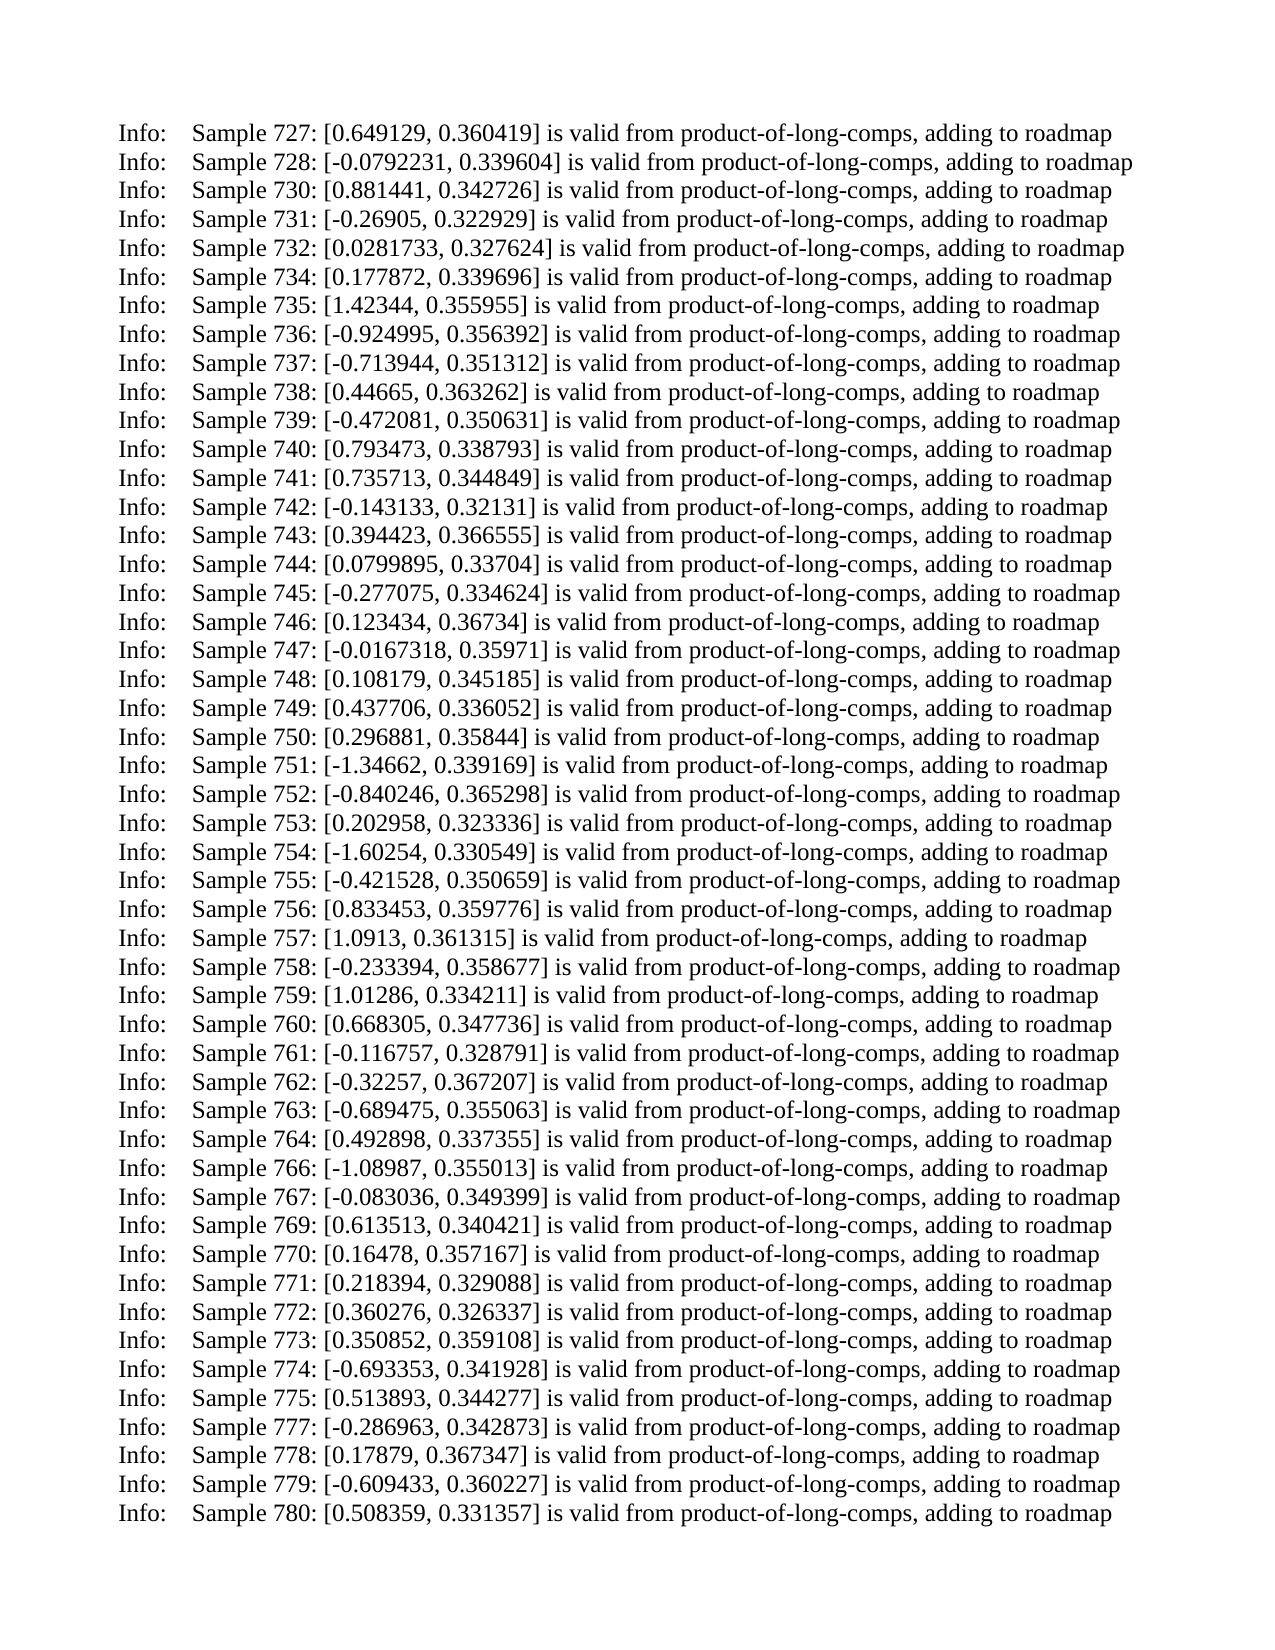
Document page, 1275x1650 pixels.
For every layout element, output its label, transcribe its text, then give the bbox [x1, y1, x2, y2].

text Info: Sample 759: [1.01286, 0.334211] is valid from product-of-long-comps, adding to roadmap [118, 981, 1157, 1009]
text Info: Sample 747: [-0.0167318, 0.35971] is valid from product-of-long-comps, adding to roadmap [118, 636, 1157, 664]
text Info: Sample 762: [-0.32257, 0.367207] is valid from product-of-long-comps, adding to roadmap [118, 1067, 1157, 1096]
text Info: Sample 778: [0.17879, 0.367347] is valid from product-of-long-comps, adding to roadmap [118, 1441, 1157, 1469]
text Info: Sample 780: [0.508359, 0.331357] is valid from product-of-long-comps, adding to roadmap [118, 1498, 1157, 1527]
text Info: Sample 754: [-1.60254, 0.330549] is valid from product-of-long-comps, adding to roadmap [118, 837, 1157, 866]
text Info: Sample 728: [-0.0792231, 0.339604] is valid from product-of-long-comps, adding to roadmap [118, 147, 1157, 176]
text Info: Sample 775: [0.513893, 0.344277] is valid from product-of-long-comps, adding to roadmap [118, 1383, 1157, 1412]
text Info: Sample 752: [-0.840246, 0.365298] is valid from product-of-long-comps, adding to roadmap [118, 779, 1157, 808]
text Info: Sample 732: [0.0281733, 0.327624] is valid from product-of-long-comps, adding to roadmap [118, 233, 1157, 262]
text Info: Sample 748: [0.108179, 0.345185] is valid from product-of-long-comps, adding to roadmap [118, 664, 1157, 693]
text Info: Sample 750: [0.296881, 0.35844] is valid from product-of-long-comps, adding to roadmap [118, 722, 1157, 751]
text Info: Sample 757: [1.0913, 0.361315] is valid from product-of-long-comps, adding to roadmap [118, 923, 1157, 952]
text Info: Sample 745: [-0.277075, 0.334624] is valid from product-of-long-comps, adding to roadmap [118, 578, 1157, 607]
text Info: Sample 763: [-0.689475, 0.355063] is valid from product-of-long-comps, adding to roadmap [118, 1096, 1157, 1124]
text Info: Sample 739: [-0.472081, 0.350631] is valid from product-of-long-comps, adding to roadmap [118, 406, 1157, 434]
text Info: Sample 761: [-0.116757, 0.328791] is valid from product-of-long-comps, adding to roadmap [118, 1038, 1157, 1067]
text Info: Sample 737: [-0.713944, 0.351312] is valid from product-of-long-comps, adding to roadmap [118, 348, 1157, 377]
text Info: Sample 743: [0.394423, 0.366555] is valid from product-of-long-comps, adding to roadmap [118, 521, 1157, 549]
text Info: Sample 779: [-0.609433, 0.360227] is valid from product-of-long-comps, adding to roadmap [118, 1469, 1157, 1498]
text Info: Sample 744: [0.0799895, 0.33704] is valid from product-of-long-comps, adding to roadmap [118, 549, 1157, 578]
text Info: Sample 734: [0.177872, 0.339696] is valid from product-of-long-comps, adding to roadmap [118, 262, 1157, 291]
text Info: Sample 772: [0.360276, 0.326337] is valid from product-of-long-comps, adding to roadmap [118, 1297, 1157, 1326]
text Info: Sample 751: [-1.34662, 0.339169] is valid from product-of-long-comps, adding to roadmap [118, 751, 1157, 779]
text Info: Sample 774: [-0.693353, 0.341928] is valid from product-of-long-comps, adding to roadmap [118, 1354, 1157, 1383]
text Info: Sample 753: [0.202958, 0.323336] is valid from product-of-long-comps, adding to roadmap [118, 808, 1157, 837]
text Info: Sample 736: [-0.924995, 0.356392] is valid from product-of-long-comps, adding to roadmap [118, 319, 1157, 348]
text Info: Sample 771: [0.218394, 0.329088] is valid from product-of-long-comps, adding to roadmap [118, 1268, 1157, 1297]
text Info: Sample 742: [-0.143133, 0.32131] is valid from product-of-long-comps, adding to roadmap [118, 492, 1157, 521]
text Info: Sample 770: [0.16478, 0.357167] is valid from product-of-long-comps, adding to roadmap [118, 1239, 1157, 1268]
text Info: Sample 727: [0.649129, 0.360419] is valid from product-of-long-comps, adding to roadmap [118, 118, 1157, 147]
text Info: Sample 738: [0.44665, 0.363262] is valid from product-of-long-comps, adding to roadmap [118, 377, 1157, 406]
text Info: Sample 741: [0.735713, 0.344849] is valid from product-of-long-comps, adding to roadmap [118, 463, 1157, 492]
text Info: Sample 730: [0.881441, 0.342726] is valid from product-of-long-comps, adding to roadmap [118, 176, 1157, 204]
text Info: Sample 767: [-0.083036, 0.349399] is valid from product-of-long-comps, adding to roadmap [118, 1182, 1157, 1211]
text Info: Sample 773: [0.350852, 0.359108] is valid from product-of-long-comps, adding to roadmap [118, 1326, 1157, 1354]
text Info: Sample 777: [-0.286963, 0.342873] is valid from product-of-long-comps, adding to roadmap [118, 1412, 1157, 1441]
text Info: Sample 735: [1.42344, 0.355955] is valid from product-of-long-comps, adding to roadmap [118, 291, 1157, 319]
text Info: Sample 766: [-1.08987, 0.355013] is valid from product-of-long-comps, adding to roadmap [118, 1153, 1157, 1182]
text Info: Sample 764: [0.492898, 0.337355] is valid from product-of-long-comps, adding to roadmap [118, 1124, 1157, 1153]
text Info: Sample 746: [0.123434, 0.36734] is valid from product-of-long-comps, adding to roadmap [118, 607, 1157, 636]
text Info: Sample 769: [0.613513, 0.340421] is valid from product-of-long-comps, adding to roadmap [118, 1211, 1157, 1239]
text Info: Sample 760: [0.668305, 0.347736] is valid from product-of-long-comps, adding to roadmap [118, 1009, 1157, 1038]
text Info: Sample 755: [-0.421528, 0.350659] is valid from product-of-long-comps, adding to roadmap [118, 866, 1157, 894]
text Info: Sample 758: [-0.233394, 0.358677] is valid from product-of-long-comps, adding to roadmap [118, 952, 1157, 981]
text Info: Sample 749: [0.437706, 0.336052] is valid from product-of-long-comps, adding to roadmap [118, 693, 1157, 722]
text Info: Sample 731: [-0.26905, 0.322929] is valid from product-of-long-comps, adding to roadmap [118, 204, 1157, 233]
text Info: Sample 756: [0.833453, 0.359776] is valid from product-of-long-comps, adding to roadmap [118, 894, 1157, 923]
text Info: Sample 740: [0.793473, 0.338793] is valid from product-of-long-comps, adding to roadmap [118, 434, 1157, 463]
